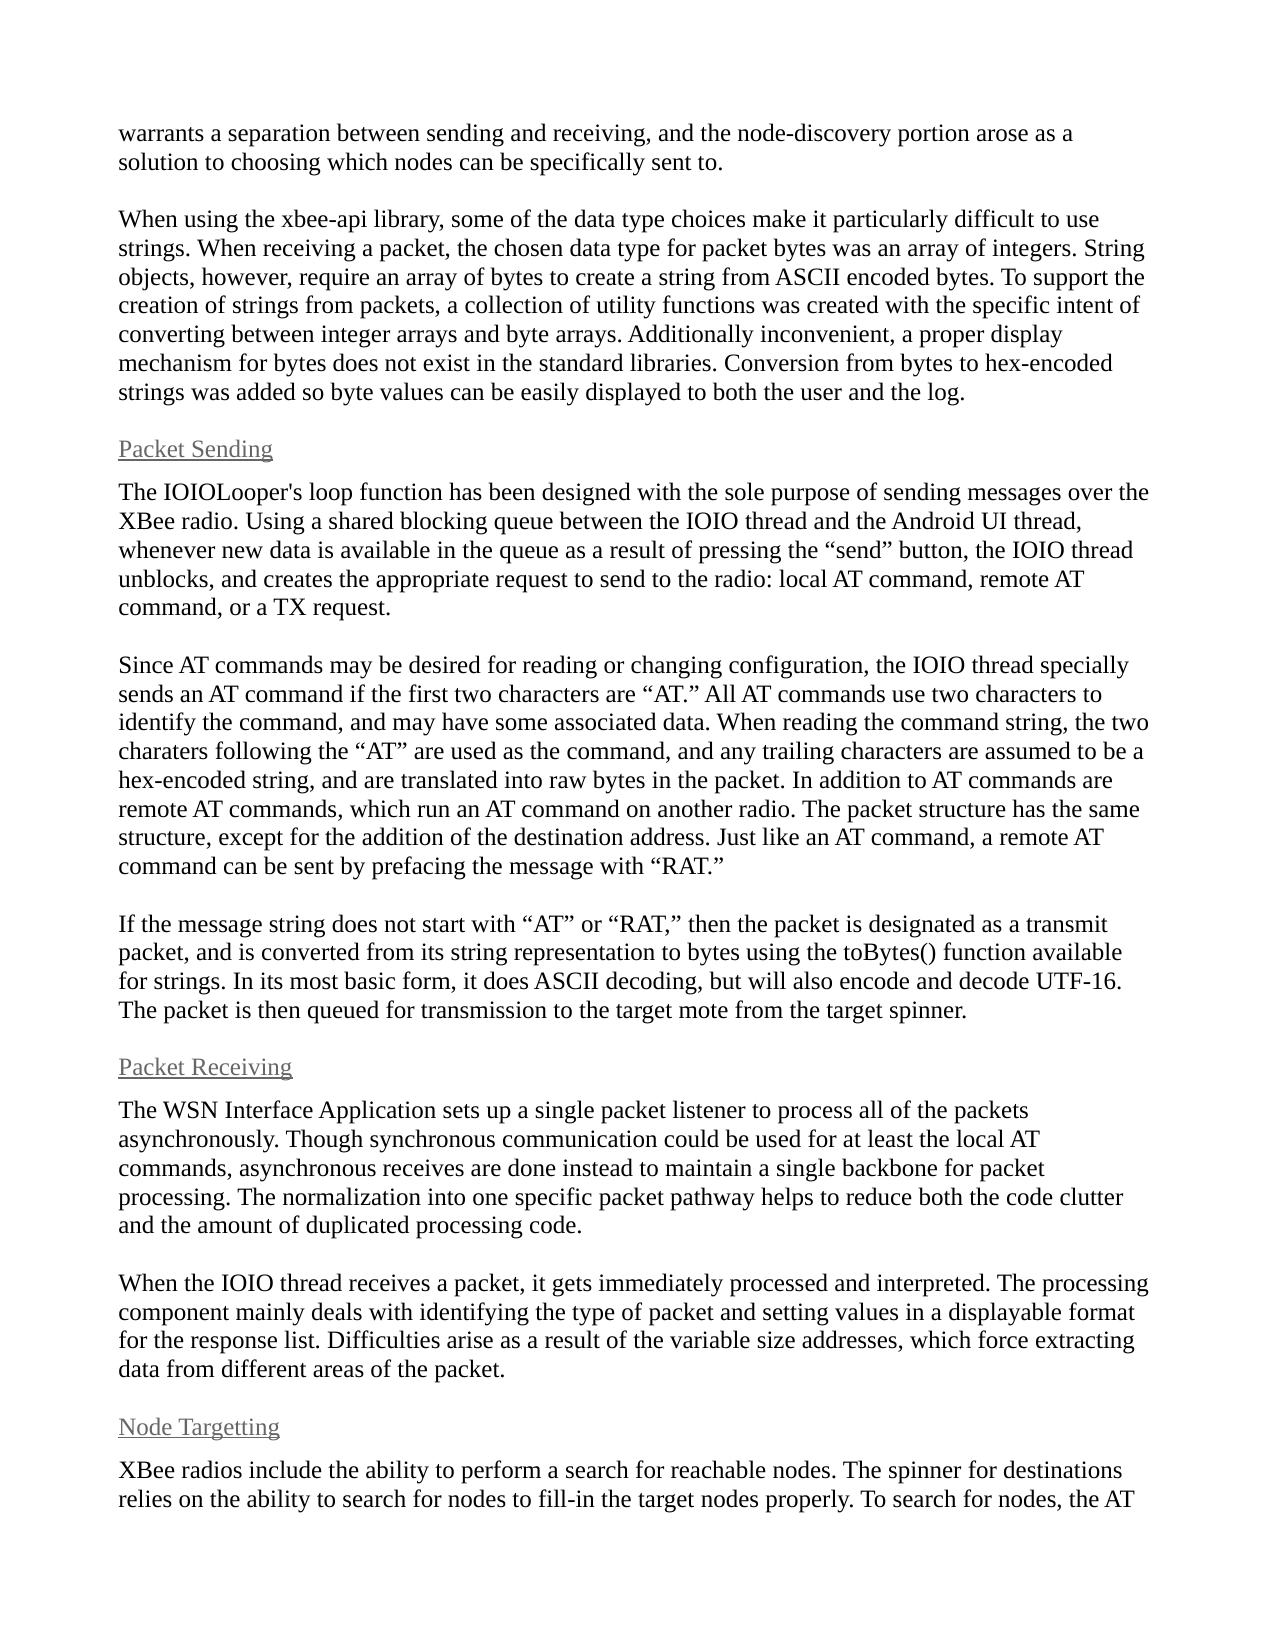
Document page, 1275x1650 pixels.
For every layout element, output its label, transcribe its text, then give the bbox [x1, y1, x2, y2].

text If the message string does not start with “AT” or “RAT,” then the packet is designated as a transmit packet, and is converted from its string representation to bytes using the toBytes() function available for strings. In its most basic form, it does ASCII decoding, but will also encode and decode UTF-16. The packet is then queued for transmission to the target mote from the target spinner. [118, 909, 1157, 1024]
text Packet Receiving [118, 1052, 1157, 1081]
text Packet Sending [118, 434, 1157, 463]
text Node Targetting [118, 1412, 1157, 1441]
text The IOIOLooper's loop function has been designed with the sole purpose of sending messages over the XBee radio. Using a shared blocking queue between the IOIO thread and the Android UI thread, whenever new data is available in the queue as a result of pressing the “send” button, the IOIO thread unblocks, and creates the appropriate request to send to the radio: local AT command, remote AT command, or a TX request. [118, 477, 1157, 621]
text When the IOIO thread receives a packet, it gets immediately processed and interpreted. The processing component mainly deals with identifying the type of packet and setting values in a displayable format for the response list. Difficulties arise as a result of the variable size addresses, which force extracting data from different areas of the packet. [118, 1268, 1157, 1383]
text When using the xbee-api library, some of the data type choices make it particularly difficult to use strings. When receiving a packet, the chosen data type for packet bytes was an array of integers. String objects, however, require an array of bytes to create a string from ASCII encoded bytes. To support the creation of strings from packets, a collection of utility functions was created with the specific intent of converting between integer arrays and byte arrays. Additionally inconvenient, a proper display mechanism for bytes does not exist in the standard libraries. Conversion from bytes to hex-encoded strings was added so byte values can be easily displayed to both the user and the log. [118, 204, 1157, 406]
text The WSN Interface Application sets up a single packet listener to process all of the packets asynchronously. Though synchronous communication could be used for at least the local AT commands, asynchronous receives are done instead to maintain a single backbone for packet processing. The normalization into one specific packet pathway helps to reduce both the code clutter and the amount of duplicated processing code. [118, 1096, 1157, 1239]
text warrants a separation between sending and receiving, and the node-discovery portion arose as a solution to choosing which nodes can be specifically sent to. [118, 118, 1157, 176]
text XBee radios include the ability to perform a search for reachable nodes. The spinner for destinations relies on the ability to search for nodes to fill-in the target nodes properly. To search for nodes, the AT [118, 1455, 1157, 1512]
text Since AT commands may be desired for reading or changing configuration, the IOIO thread specially sends an AT command if the first two characters are “AT.” All AT commands use two characters to identify the command, and may have some associated data. When reading the command string, the two charaters following the “AT” are used as the command, and any trailing characters are assumed to be a hex-encoded string, and are translated into raw bytes in the packet. In addition to AT commands are remote AT commands, which run an AT command on another radio. The packet structure has the same structure, except for the addition of the destination address. Just like an AT command, a remote AT command can be sent by prefacing the message with “RAT.” [118, 650, 1157, 880]
